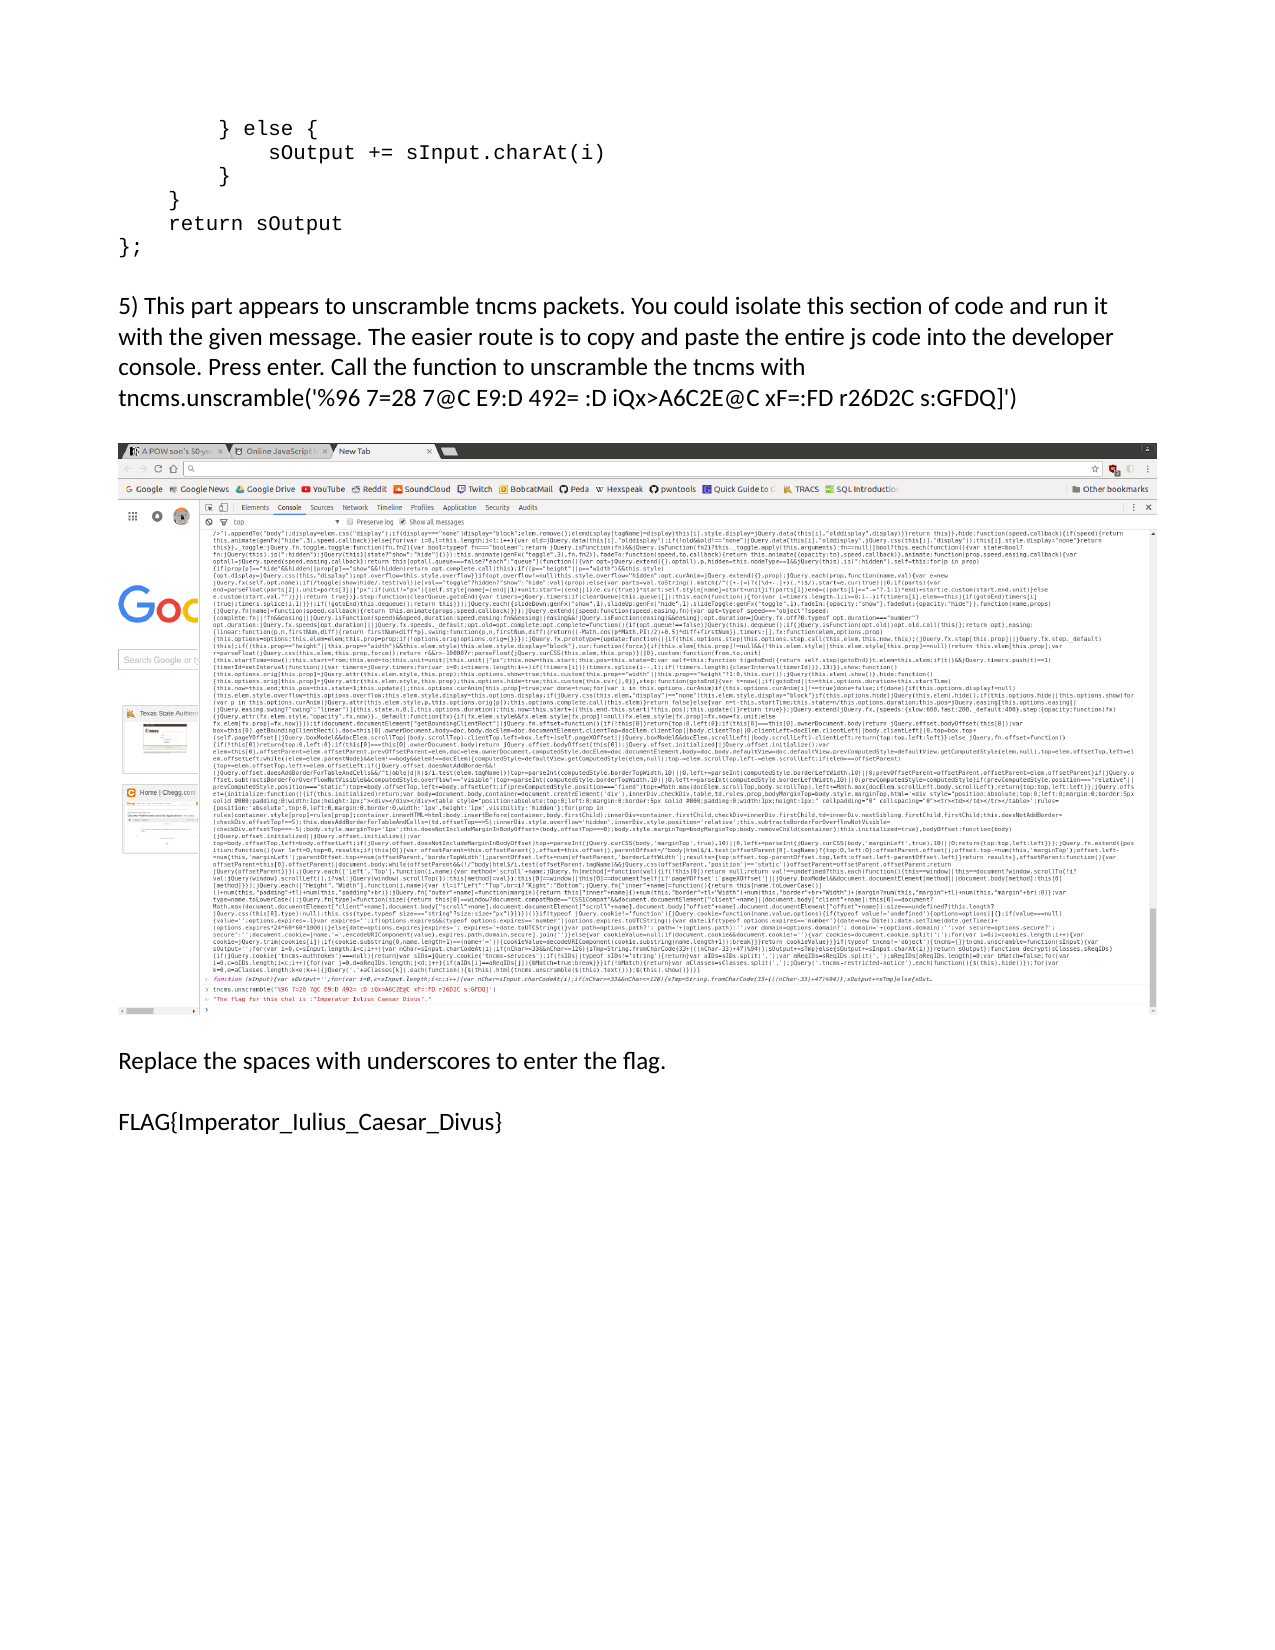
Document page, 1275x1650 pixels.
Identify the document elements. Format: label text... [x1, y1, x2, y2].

picture [118, 443, 1157, 1015]
text } [118, 165, 1157, 189]
text Replace the spaces with underscores to enter the flag. [118, 1045, 1157, 1075]
text sOutput += sInput.charAt(i) [118, 142, 1157, 165]
text tncms.unscramble('%96 7=28 7@C E9:D 492= :D iQx>A6C2E@C xF=:FD r26D2C s:GFDQ]') [118, 382, 1157, 413]
text 5) This part appears to unscramble tncms packets. You could isolate this section of code and run it with the given message. The easier route is to copy and paste the entire js code into the developer console. Press enter. Call the function to unscramble the tncms with [118, 291, 1157, 382]
text } [118, 189, 1157, 213]
text } else { [118, 118, 1157, 142]
text FLAG{Imperator_Iulius_Caesar_Divus} [118, 1106, 1157, 1136]
text }; [118, 236, 1157, 260]
text return sOutput [118, 213, 1157, 236]
